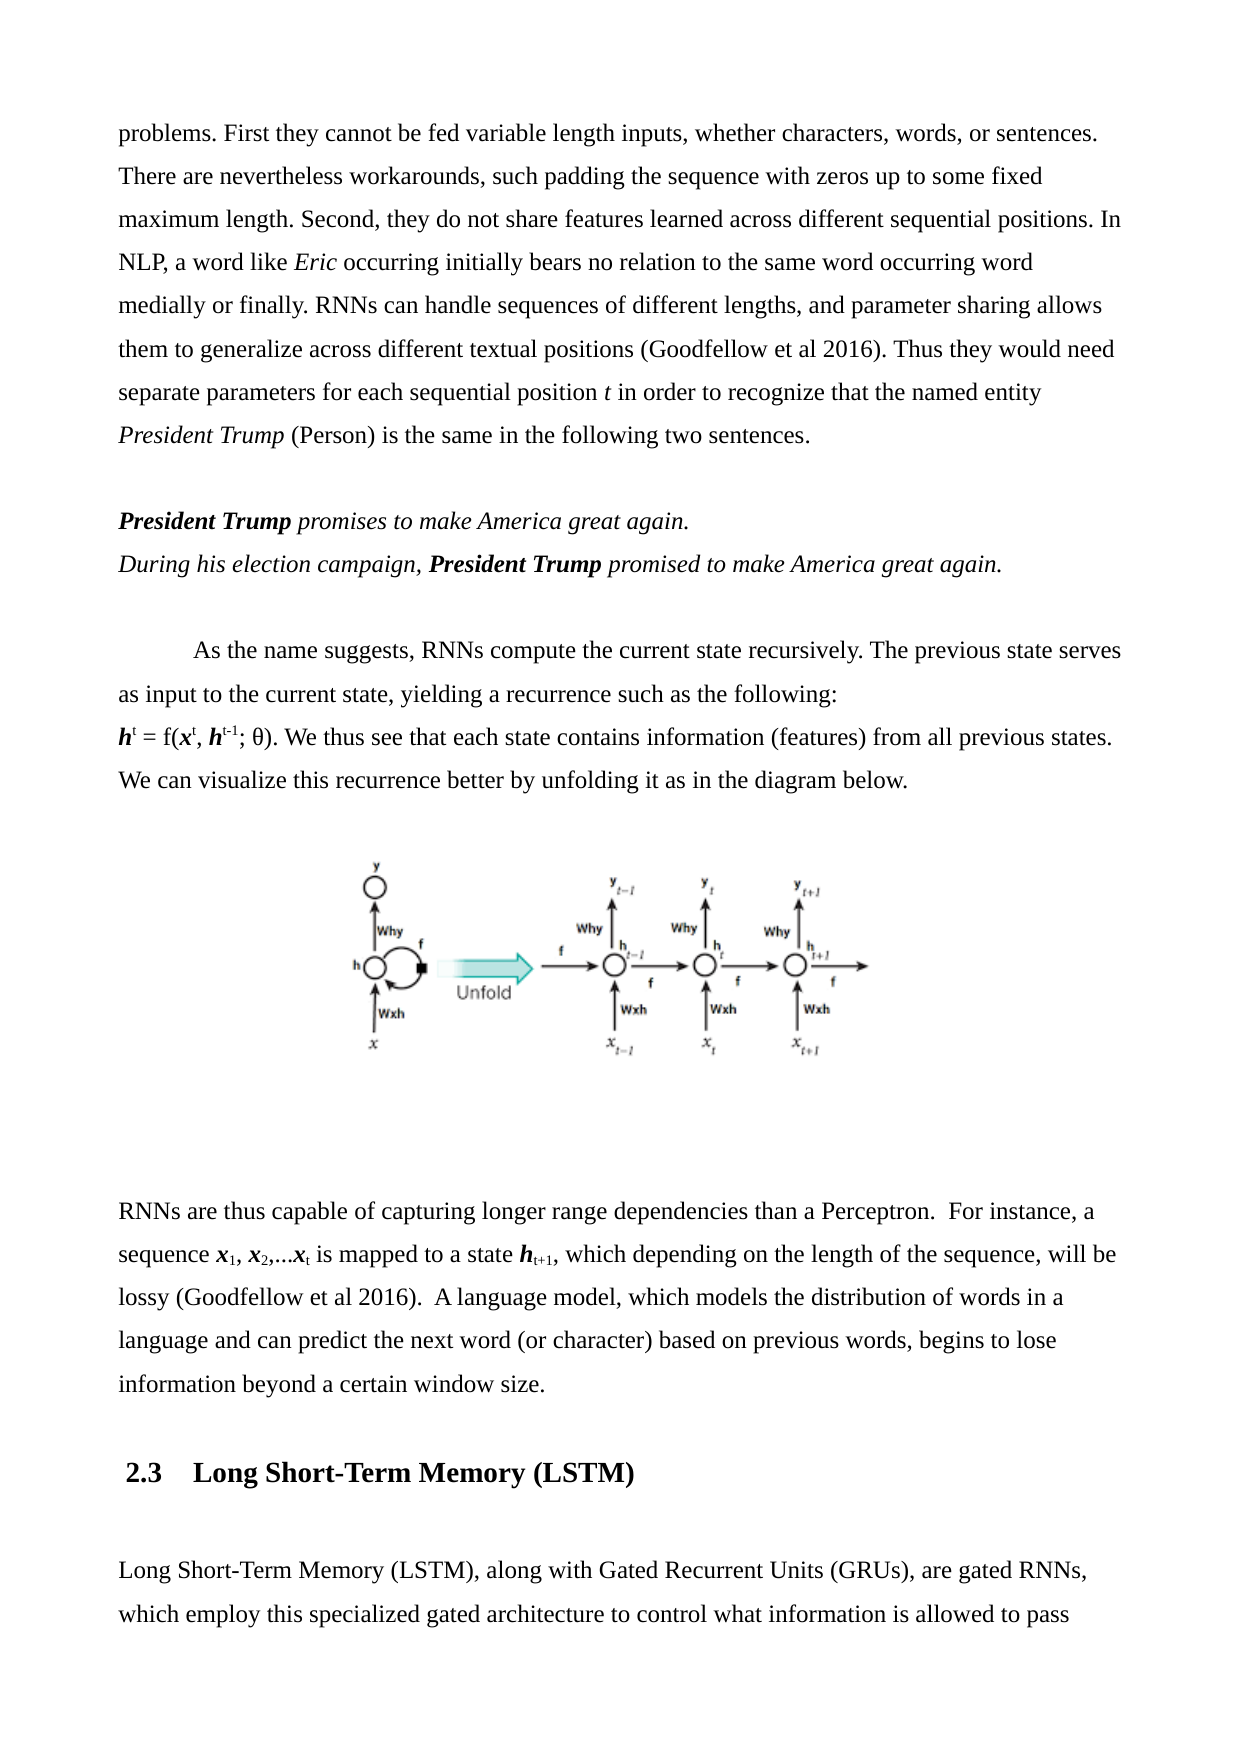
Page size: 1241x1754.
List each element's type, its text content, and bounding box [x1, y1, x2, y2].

text ht = f(xt, ht-1; θ). We thus see that each state contains information (features) from all previous states. We can visualize this recurrence better by unfolding it as in the diagram below. [118, 722, 1122, 794]
text As the name suggests, RNNs compute the current state recursively. The previous state serves as input to the current state, yielding a recurrence such as the following: [118, 636, 1122, 707]
text RNNs are thus capable of capturing longer range dependencies than a Perceptron. For instance, a sequence x1, x2,...xt is mapped to a state ht+1, which depending on the length of the sequence, will be lossy (Goodfellow et al 2016). A language model, which models the distribution of words in a language and can predict the next word (or character) based on previous words, begins to lose information beyond a certain window size. [118, 1196, 1122, 1397]
list Long Short-Term Memory (LSTM) [118, 1455, 1122, 1488]
picture [345, 851, 895, 1075]
text During his election campaign, President Trump promised to make America great again. [118, 549, 1122, 578]
text problems. First they cannot be fed variable length inputs, whether characters, words, or sentences. There are nevertheless workarounds, such padding the sequence with zeros up to some fixed maximum length. Second, they do not share features learned across different sequential positions. In NLP, a word like Eric occurring initially bears no relation to the same word occurring word medially or finally. RNNs can handle sequences of different lengths, and parameter sharing allows them to generalize across different textual positions (Goodfellow et al 2016). Thus they would need separate parameters for each sequential position t in order to recognize that the named entity President Trump (Person) is the same in the following two sentences. [118, 118, 1122, 449]
text Long Short-Term Memory (LSTM), along with Gated Recurrent Units (GRUs), are gated RNNs, which employ this specialized gated architecture to control what information is allowed to pass [118, 1556, 1122, 1627]
text President Trump promises to make America great again. [118, 506, 1122, 535]
